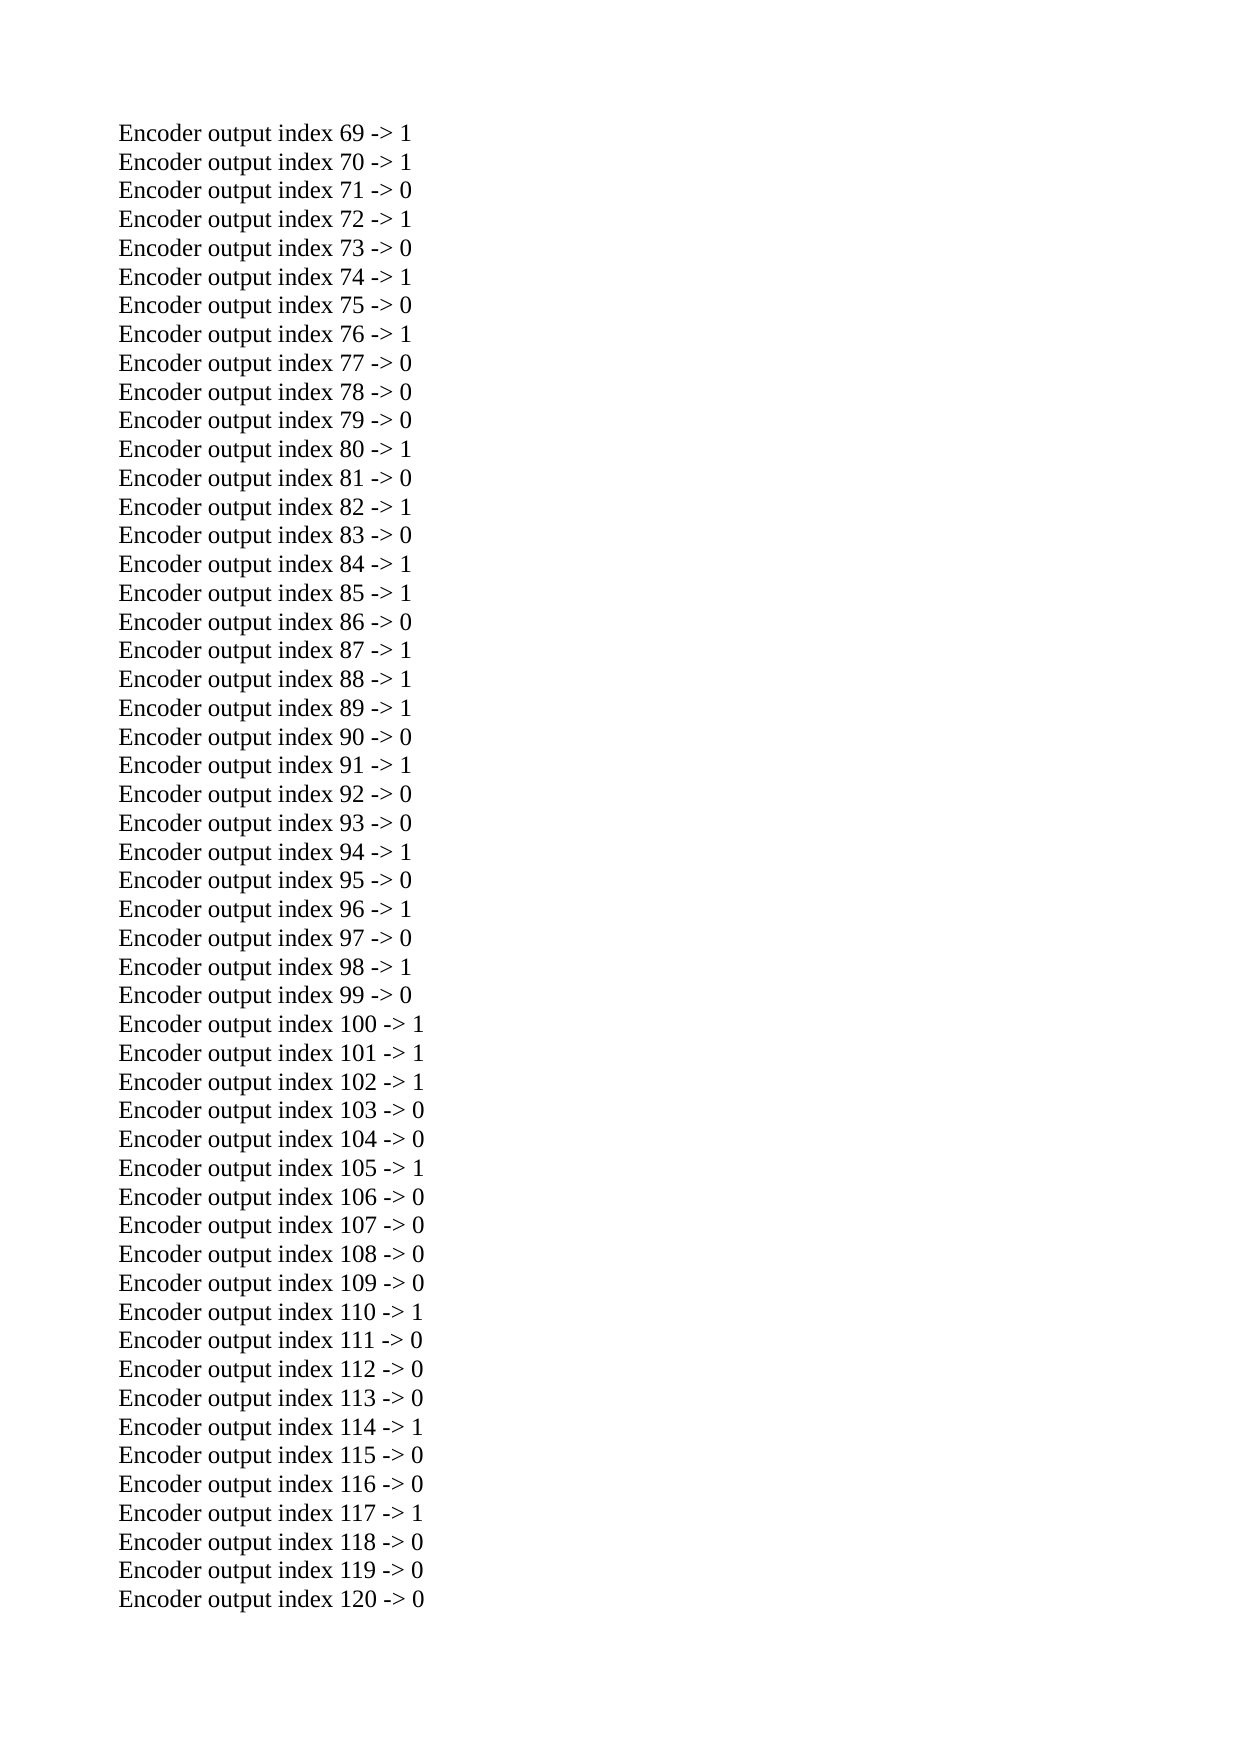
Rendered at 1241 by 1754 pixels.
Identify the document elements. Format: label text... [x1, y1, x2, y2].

text Encoder output index 71 -> 0 [118, 176, 1122, 204]
text Encoder output index 118 -> 0 [118, 1527, 1122, 1556]
text Encoder output index 70 -> 1 [118, 147, 1122, 176]
text Encoder output index 112 -> 0 [118, 1354, 1122, 1383]
text Encoder output index 79 -> 0 [118, 406, 1122, 434]
text Encoder output index 97 -> 0 [118, 923, 1122, 952]
text Encoder output index 74 -> 1 [118, 262, 1122, 291]
text Encoder output index 87 -> 1 [118, 636, 1122, 664]
text Encoder output index 104 -> 0 [118, 1124, 1122, 1153]
text Encoder output index 81 -> 0 [118, 463, 1122, 492]
text Encoder output index 83 -> 0 [118, 521, 1122, 549]
text Encoder output index 85 -> 1 [118, 578, 1122, 607]
text Encoder output index 90 -> 0 [118, 722, 1122, 751]
text Encoder output index 95 -> 0 [118, 866, 1122, 894]
text Encoder output index 98 -> 1 [118, 952, 1122, 981]
text Encoder output index 89 -> 1 [118, 693, 1122, 722]
text Encoder output index 100 -> 1 [118, 1009, 1122, 1038]
text Encoder output index 69 -> 1 [118, 118, 1122, 147]
text Encoder output index 72 -> 1 [118, 204, 1122, 233]
text Encoder output index 111 -> 0 [118, 1326, 1122, 1354]
text Encoder output index 76 -> 1 [118, 319, 1122, 348]
text Encoder output index 119 -> 0 [118, 1556, 1122, 1584]
text Encoder output index 78 -> 0 [118, 377, 1122, 406]
text Encoder output index 88 -> 1 [118, 664, 1122, 693]
text Encoder output index 110 -> 1 [118, 1297, 1122, 1326]
text Encoder output index 91 -> 1 [118, 751, 1122, 779]
text Encoder output index 92 -> 0 [118, 779, 1122, 808]
text Encoder output index 99 -> 0 [118, 981, 1122, 1009]
text Encoder output index 115 -> 0 [118, 1441, 1122, 1469]
text Encoder output index 113 -> 0 [118, 1383, 1122, 1412]
text Encoder output index 84 -> 1 [118, 549, 1122, 578]
text Encoder output index 106 -> 0 [118, 1182, 1122, 1211]
text Encoder output index 117 -> 1 [118, 1498, 1122, 1527]
text Encoder output index 109 -> 0 [118, 1268, 1122, 1297]
text Encoder output index 93 -> 0 [118, 808, 1122, 837]
text Encoder output index 105 -> 1 [118, 1153, 1122, 1182]
text Encoder output index 107 -> 0 [118, 1211, 1122, 1239]
text Encoder output index 80 -> 1 [118, 434, 1122, 463]
text Encoder output index 77 -> 0 [118, 348, 1122, 377]
text Encoder output index 73 -> 0 [118, 233, 1122, 262]
text Encoder output index 116 -> 0 [118, 1469, 1122, 1498]
text Encoder output index 86 -> 0 [118, 607, 1122, 636]
text Encoder output index 101 -> 1 [118, 1038, 1122, 1067]
text Encoder output index 108 -> 0 [118, 1239, 1122, 1268]
text Encoder output index 82 -> 1 [118, 492, 1122, 521]
text Encoder output index 94 -> 1 [118, 837, 1122, 866]
text Encoder output index 103 -> 0 [118, 1096, 1122, 1124]
text Encoder output index 114 -> 1 [118, 1412, 1122, 1441]
text Encoder output index 120 -> 0 [118, 1584, 1122, 1613]
text Encoder output index 102 -> 1 [118, 1067, 1122, 1096]
text Encoder output index 96 -> 1 [118, 894, 1122, 923]
text Encoder output index 75 -> 0 [118, 291, 1122, 319]
